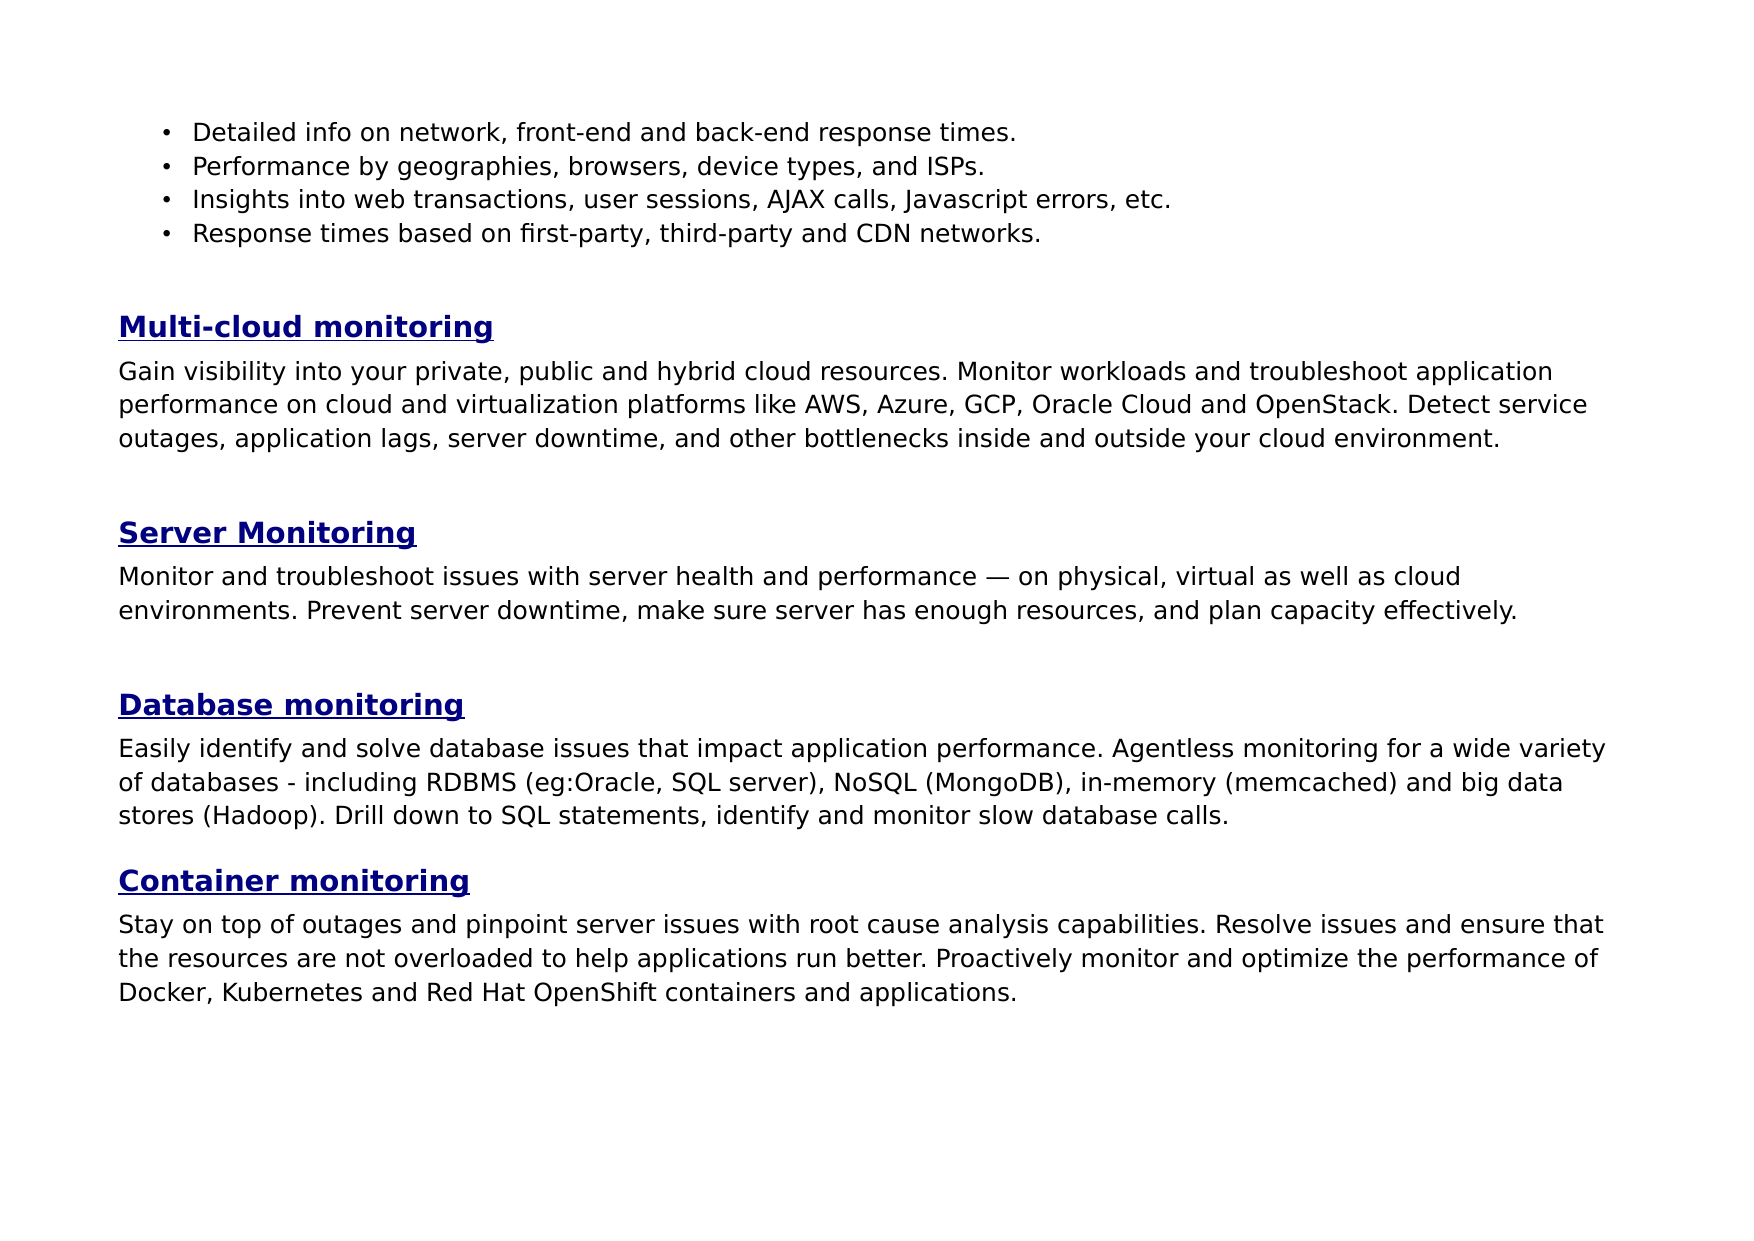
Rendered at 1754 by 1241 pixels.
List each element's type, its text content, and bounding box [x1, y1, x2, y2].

list Performance by geographies, browsers, device types, and ISPs. [162, 152, 1636, 181]
text Gain visibility into your private, public and hybrid cloud resources. Monitor workloads and troubleshoot application performance on cloud and virtualization platforms like AWS, Azure, GCP, Oracle Cloud and OpenStack. Detect service outages, application lags, server downtime, and other bottlenecks inside and outside your cloud environment. [118, 357, 1636, 453]
list Detailed info on network, front-end and back-end response times. [162, 118, 1636, 147]
subtitle Multi-cloud monitoring [118, 311, 1636, 344]
text Easily identify and solve database issues that impact application performance. Agentless monitoring for a wide variety of databases - including RDBMS (eg:Oracle, SQL server), NoSQL (MongoDB), in-memory (memcached) and big data stores (Hadoop). Drill down to SQL statements, identify and monitor slow database calls. [118, 734, 1636, 831]
subtitle Container monitoring [118, 864, 1636, 898]
list Response times based on first-party, third-party and CDN networks. [162, 219, 1636, 248]
subtitle Server Monitoring [118, 516, 1636, 550]
text Stay on top of outages and pinpoint server issues with root cause analysis capabilities. Resolve issues and ensure that the resources are not overloaded to help applications run better. Proactively monitor and optimize the performance of Docker, Kubernetes and Red Hat OpenShift containers and applications. [118, 911, 1636, 1007]
subtitle Database monitoring [118, 688, 1636, 722]
list Insights into web transactions, user sessions, AJAX calls, Javascript errors, etc. [162, 185, 1636, 214]
text Monitor and troubleshoot issues with server health and performance — on physical, virtual as well as cloud environments. Prevent server downtime, make sure server has enough resources, and plan capacity effectively. [118, 562, 1636, 625]
